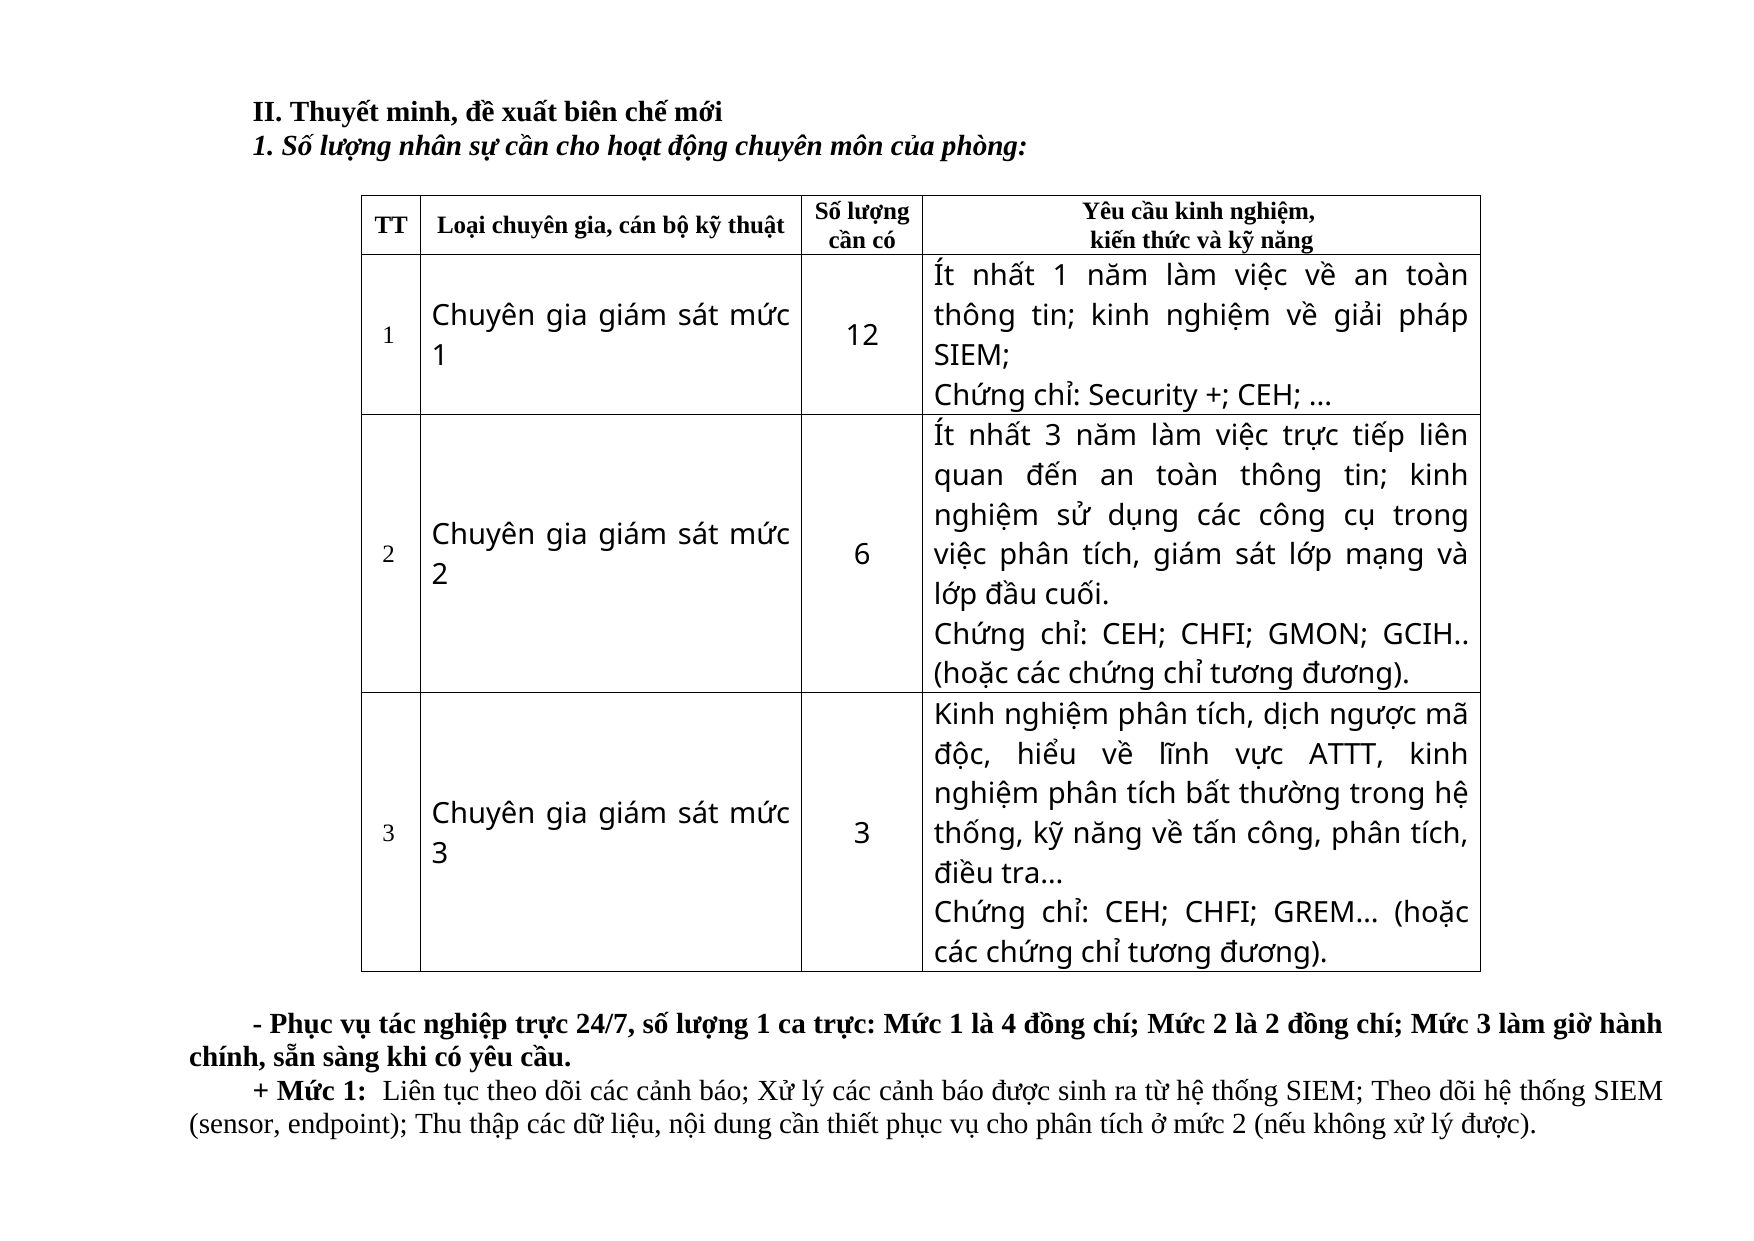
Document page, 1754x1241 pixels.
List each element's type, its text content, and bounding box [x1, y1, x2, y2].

table_cell Kinh nghiệm phân tích, dịch ngược mã độc, hiểu về lĩnh vực ATTT, kinh nghiệm phân tích bất thường trong hệ thống, kỹ năng về tấn công, phân tích, điều tra… Chứng chỉ: CEH; CHFI; GREM… (hoặc các chứng chỉ tương đương). [923, 693, 1480, 971]
text 1. Số lượng nhân sự cần cho hoạt động chuyên môn của phòng: [177, 128, 1665, 162]
table_cell Ít nhất 3 năm làm việc trực tiếp liên quan đến an toàn thông tin; kinh nghiệm sử dụng các công cụ trong việc phân tích, giám sát lớp mạng và lớp đầu cuối. Chứng chỉ: CEH; CHFI; GMON; GCIH.. (hoặc các chứng chỉ tương đương). [923, 415, 1480, 692]
table_cell [362, 255, 420, 413]
table_header Số lượng cần có [802, 196, 922, 254]
text + Mức 1: Liên tục theo dõi các cảnh báo; Xử lý các cảnh báo được sinh ra từ hệ thống SIEM; Theo dõi hệ thống SIEM (sensor, endpoint); Thu thập các dữ liệu, nội dung cần thiết phục vụ cho phân tích ở mức 2 (nếu không xử lý được). [189, 1073, 1665, 1140]
table_cell 12 [802, 255, 922, 413]
text II. Thuyết minh, đề xuất biên chế mới [177, 94, 1665, 128]
text - Phục vụ tác nghiệp trực 24/7, số lượng 1 ca trực: Mức 1 là 4 đồng chí; Mức 2 là 2 đồng chí; Mức 3 làm giờ hành chính, sẵn sàng khi có yêu cầu. [189, 1006, 1665, 1073]
table_header Yêu cầu kinh nghiệm, kiến thức và kỹ năng [923, 196, 1480, 254]
table_cell [362, 693, 420, 971]
table_cell Chuyên gia giám sát mức 3 [421, 693, 801, 971]
table_cell Chuyên gia giám sát mức 2 [421, 415, 801, 692]
table_cell 6 [802, 415, 922, 692]
table_cell 3 [802, 693, 922, 971]
table_cell Chuyên gia giám sát mức 1 [421, 255, 801, 413]
table_cell Ít nhất 1 năm làm việc về an toàn thông tin; kinh nghiệm về giải pháp SIEM; Chứng chỉ: Security +; CEH; ... [923, 255, 1480, 413]
table_header Loại chuyên gia, cán bộ kỹ thuật [421, 196, 801, 254]
table_cell [362, 415, 420, 692]
table_header TT [362, 196, 420, 254]
